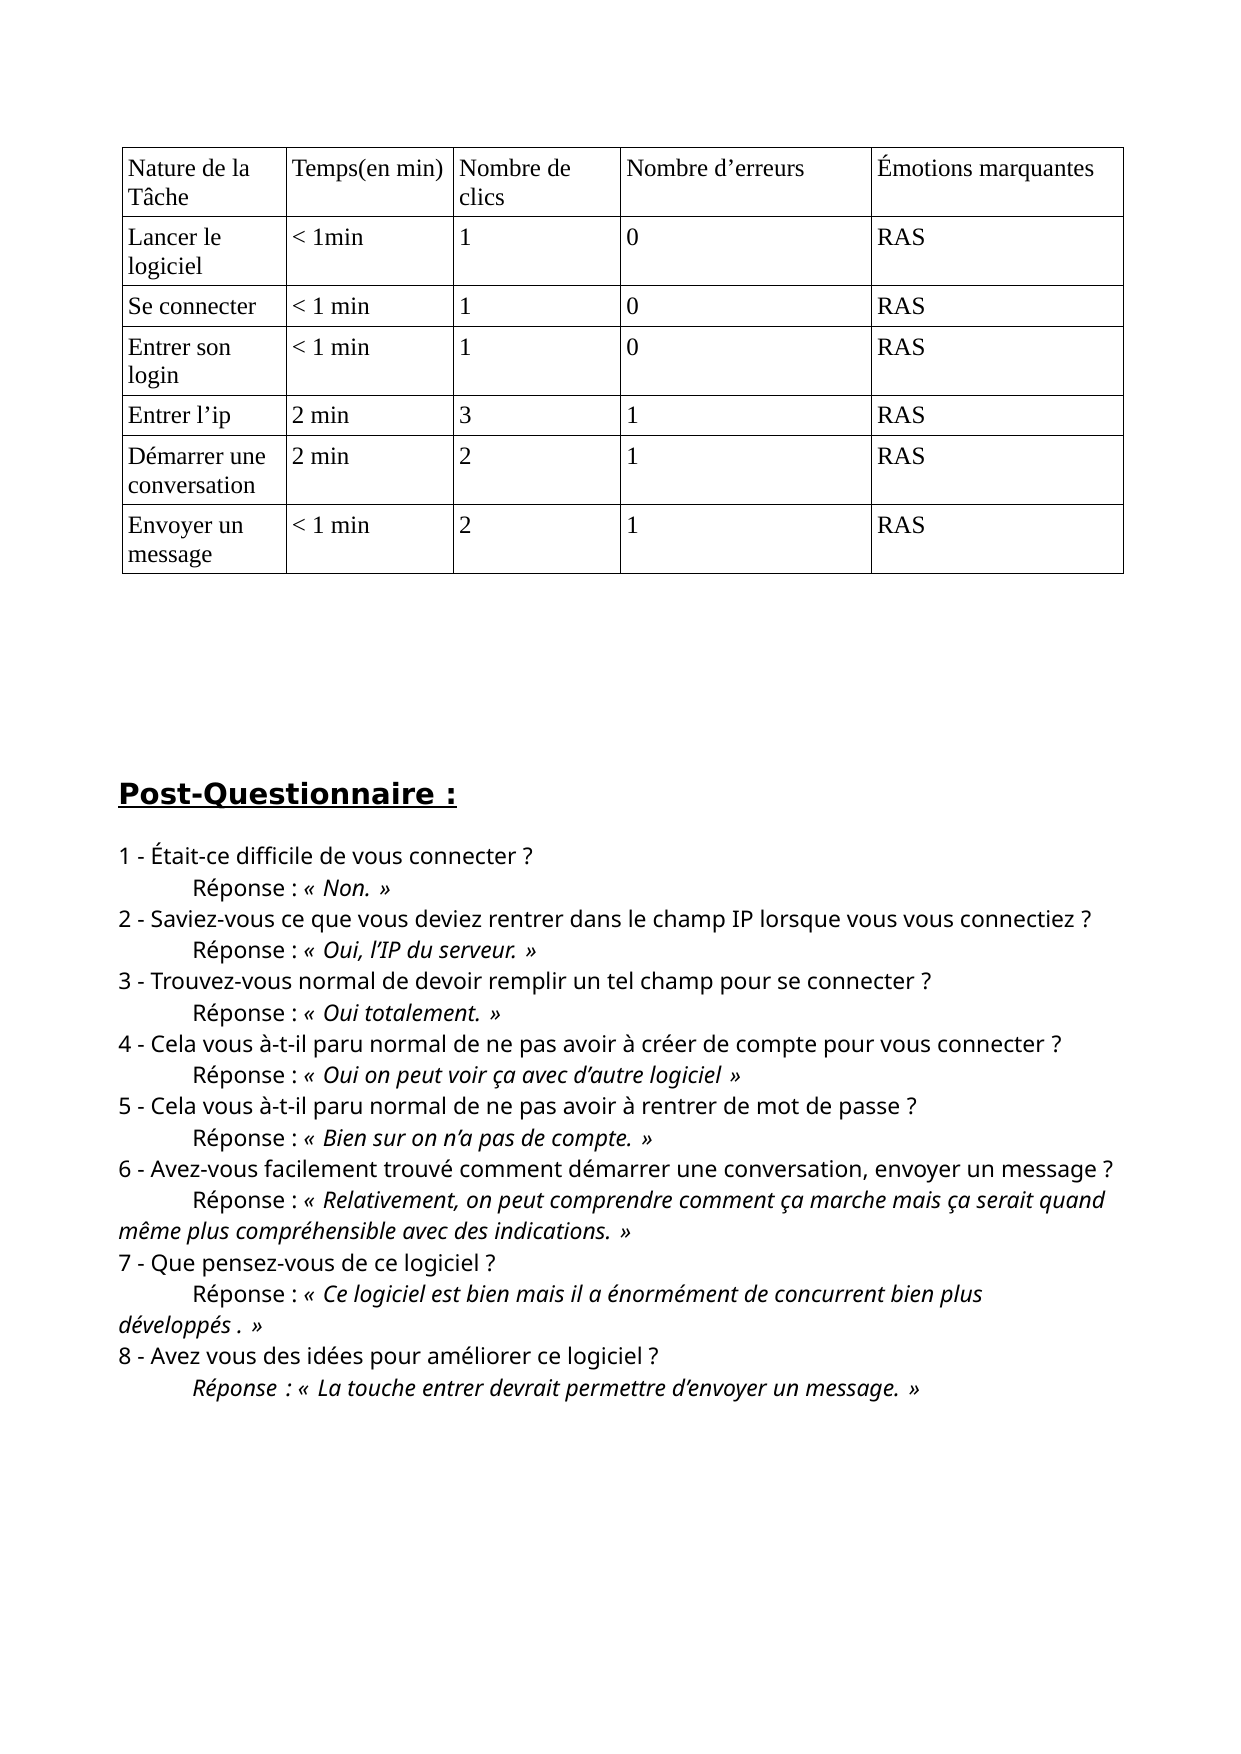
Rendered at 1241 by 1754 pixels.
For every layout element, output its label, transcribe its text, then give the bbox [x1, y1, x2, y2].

table_cell RAS [872, 286, 1123, 326]
table_cell < 1min [287, 217, 453, 285]
table_cell 1 [621, 396, 871, 435]
table_cell Se connecter [123, 286, 286, 326]
table_cell RAS [872, 396, 1123, 435]
table_cell RAS [872, 505, 1123, 573]
table_cell 1 [621, 436, 871, 504]
table_header Temps(en min) [287, 148, 453, 216]
text Réponse : « Non. » [118, 871, 1122, 903]
text 3 - Trouvez-vous normal de devoir remplir un tel champ pour se connecter ? [118, 965, 1122, 996]
table_header Nombre d’erreurs [621, 148, 871, 216]
table_cell RAS [872, 436, 1123, 504]
text Réponse : « Bien sur on n’a pas de compte. » [118, 1121, 1122, 1153]
text 7 - Que pensez-vous de ce logiciel ? [118, 1246, 1122, 1278]
table_header Émotions marquantes [872, 148, 1123, 216]
text 6 - Avez-vous facilement trouvé comment démarrer une conversation, envoyer un message ? [118, 1153, 1122, 1184]
table_cell 1 [454, 217, 620, 285]
table_cell < 1 min [287, 286, 453, 326]
table_cell 3 [454, 396, 620, 435]
table_cell 1 [454, 286, 620, 326]
text 5 - Cela vous à-t-il paru normal de ne pas avoir à rentrer de mot de passe ? [118, 1090, 1122, 1121]
table_cell 2 [454, 436, 620, 504]
text Réponse : « Ce logiciel est bien mais il a énormément de concurrent bien plus développés . » [118, 1278, 1122, 1340]
table_cell Entrer son login [123, 327, 286, 395]
table_cell Entrer l’ip [123, 396, 286, 435]
table_cell Lancer le logiciel [123, 217, 286, 285]
text Réponse : « La touche entrer devrait permettre d’envoyer un message. » [118, 1371, 1122, 1403]
text Réponse : « Oui, l’IP du serveur. » [118, 934, 1122, 965]
table_cell < 1 min [287, 505, 453, 573]
table_cell 2 min [287, 396, 453, 435]
table_cell 1 [621, 505, 871, 573]
table_cell 1 [454, 327, 620, 395]
text Post-Questionnaire : [118, 777, 1122, 811]
text Réponse : « Oui totalement. » [118, 996, 1122, 1028]
table_header Nature de la Tâche [123, 148, 286, 216]
table_cell RAS [872, 217, 1123, 285]
table_cell RAS [872, 327, 1123, 395]
table_cell < 1 min [287, 327, 453, 395]
table_cell 0 [621, 217, 871, 285]
table_cell Démarrer une conversation [123, 436, 286, 504]
table_cell 2 [454, 505, 620, 573]
text 4 - Cela vous à-t-il paru normal de ne pas avoir à créer de compte pour vous connecter ? [118, 1028, 1122, 1059]
text 1 - Était-ce difficile de vous connecter ? [118, 840, 1122, 871]
text Réponse : « Oui on peut voir ça avec d’autre logiciel » [118, 1059, 1122, 1090]
table_header Nombre de clics [454, 148, 620, 216]
text 2 - Saviez-vous ce que vous deviez rentrer dans le champ IP lorsque vous vous connectiez ? [118, 903, 1122, 934]
table_cell 0 [621, 327, 871, 395]
table_cell 0 [621, 286, 871, 326]
table_cell 2 min [287, 436, 453, 504]
text Réponse : « Relativement, on peut comprendre comment ça marche mais ça serait quand même plus compréhensible avec des indications. » [118, 1184, 1122, 1246]
table_cell Envoyer un message [123, 505, 286, 573]
text 8 - Avez vous des idées pour améliorer ce logiciel ? [118, 1340, 1122, 1371]
